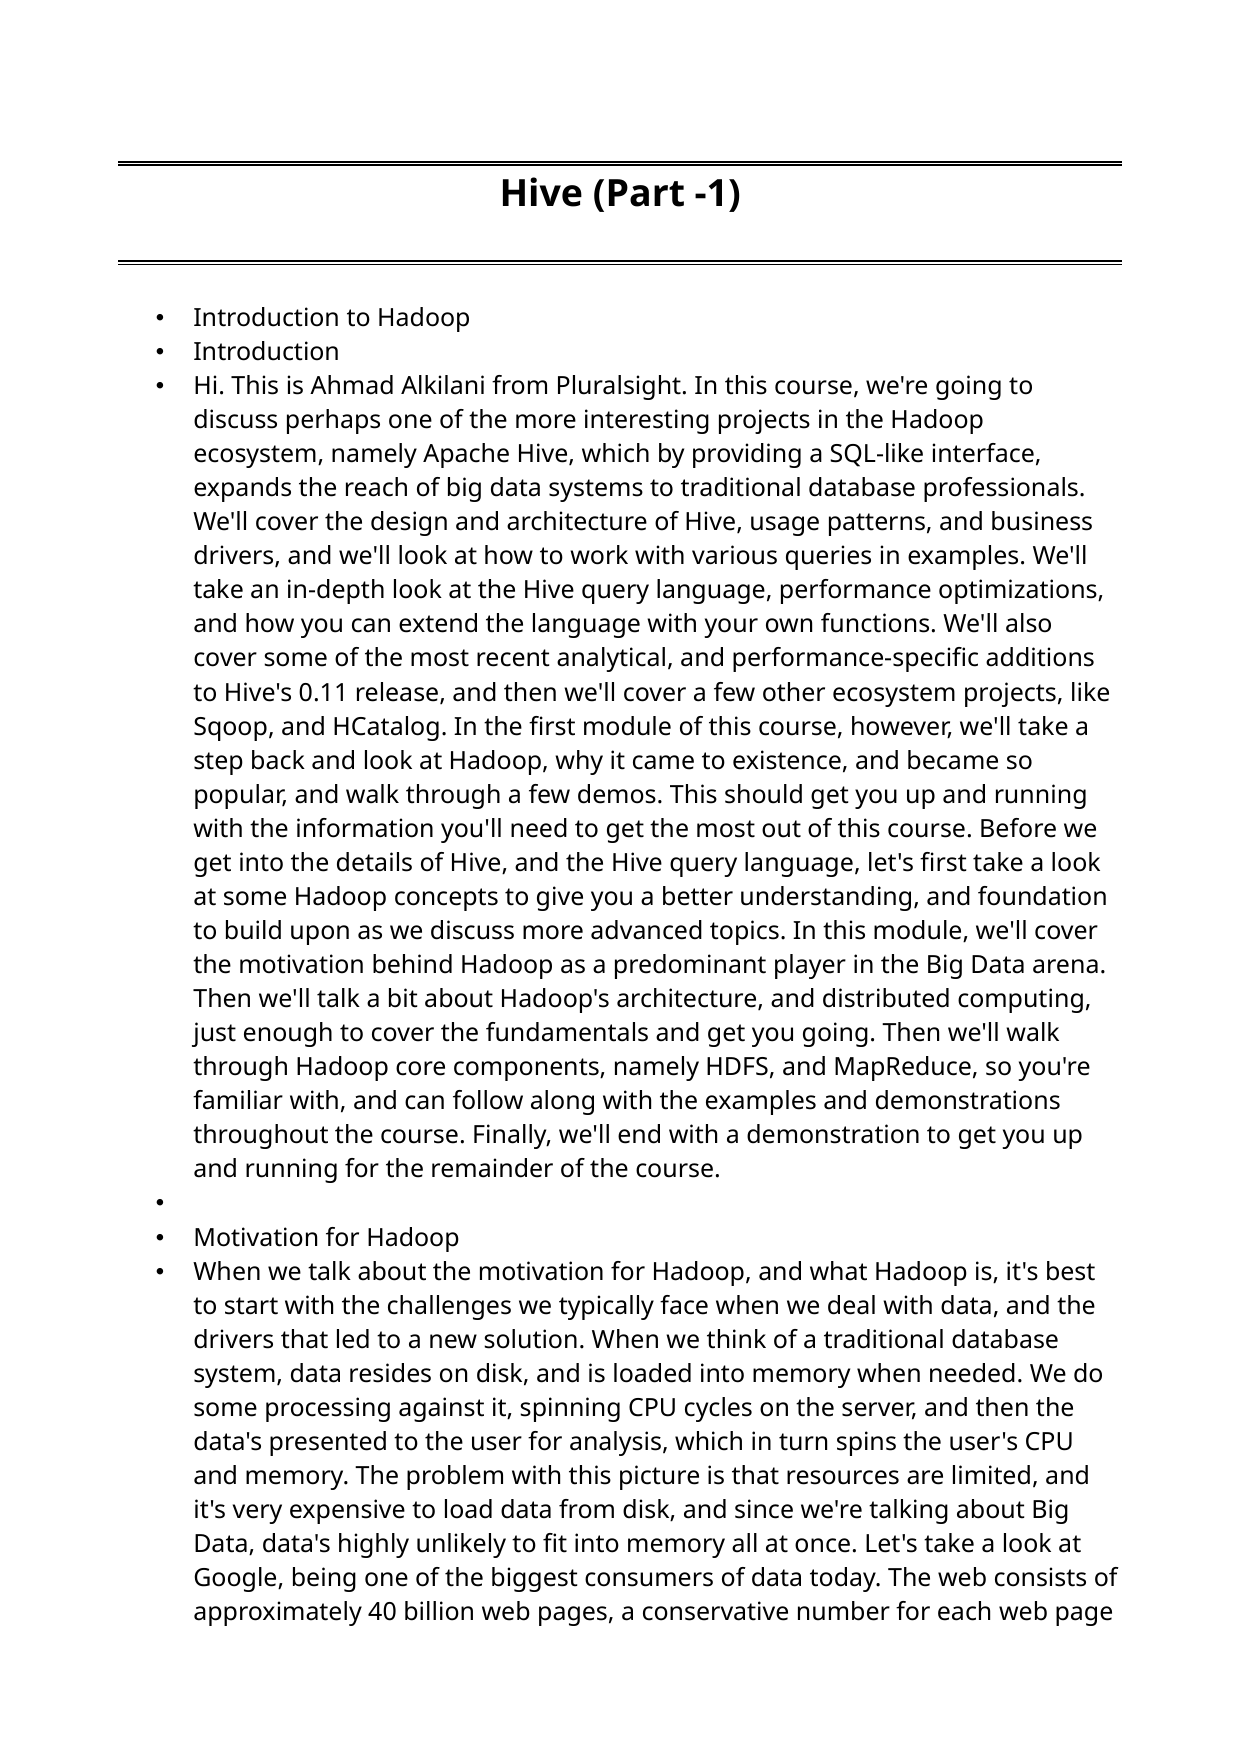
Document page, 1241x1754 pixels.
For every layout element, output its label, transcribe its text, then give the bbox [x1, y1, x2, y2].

list Introduction [156, 333, 1122, 368]
list Introduction to Hadoop [156, 299, 1122, 333]
list When we talk about the motivation for Hadoop, and what Hadoop is, it's best to start with the challenges we typically face when we deal with data, and the drivers that led to a new solution. When we think of a traditional database system, data resides on disk, and is loaded into memory when needed. We do some processing against it, spinning CPU cycles on the server, and then the data's presented to the user for analysis, which in turn spins the user's CPU and memory. The problem with this picture is that resources are limited, and it's very expensive to load data from disk, and since we're talking about Big Data, data's highly unlikely to fit into memory all at once. Let's take a look at Google, being one of the biggest consumers of data today. The web consists of approximately 40 billion web pages, a conservative number for each web page [156, 1253, 1122, 1628]
list Motivation for Hadoop [156, 1219, 1122, 1253]
list Hi. This is Ahmad Alkilani from Pluralsight. In this course, we're going to discuss perhaps one of the more interesting projects in the Hadoop ecosystem, namely Apache Hive, which by providing a SQL-like interface, expands the reach of big data systems to traditional database professionals. We'll cover the design and architecture of Hive, usage patterns, and business drivers, and we'll look at how to work with various queries in examples. We'll take an in-depth look at the Hive query language, performance optimizations, and how you can extend the language with your own functions. We'll also cover some of the most recent analytical, and performance-specific additions to Hive's 0.11 release, and then we'll cover a few other ecosystem projects, like Sqoop, and HCatalog. In the first module of this course, however, we'll take a step back and look at Hadoop, why it came to existence, and became so popular, and walk through a few demos. This should get you up and running with the information you'll need to get the most out of this course. Before we get into the details of Hive, and the Hive query language, let's first take a look at some Hadoop concepts to give you a better understanding, and foundation to build upon as we discuss more advanced topics. In this module, we'll cover the motivation behind Hadoop as a predominant player in the Big Data arena. Then we'll talk a bit about Hadoop's architecture, and distributed computing, just enough to cover the fundamentals and get you going. Then we'll walk through Hadoop core components, namely HDFS, and MapReduce, so you're familiar with, and can follow along with the examples and demonstrations throughout the course. Finally, we'll end with a demonstration to get you up and running for the remainder of the course. [156, 368, 1122, 1185]
text Hive (Part -1) [118, 166, 1122, 217]
